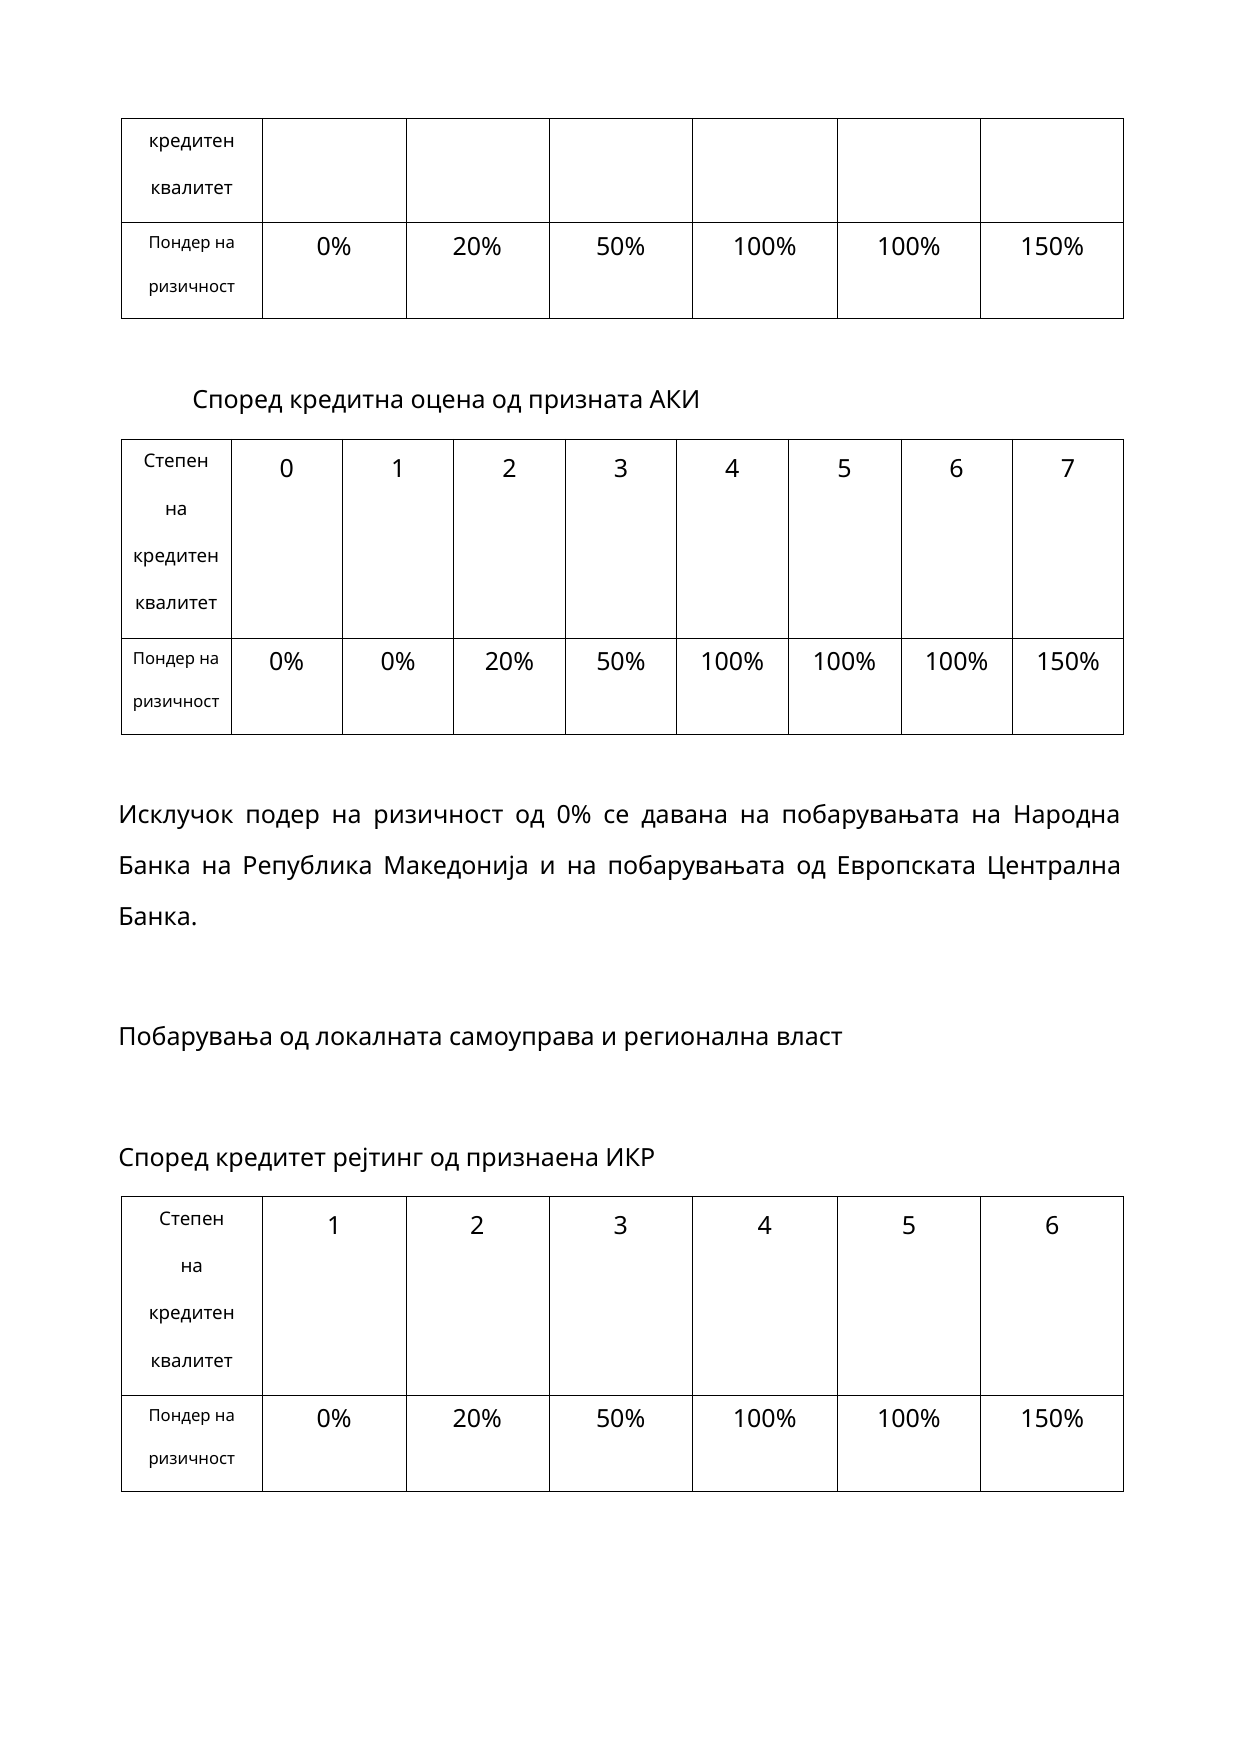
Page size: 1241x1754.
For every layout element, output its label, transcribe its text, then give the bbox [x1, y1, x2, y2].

table_header [838, 119, 980, 222]
text Исклучок подер на ризичност од 0% се давана на побарувањата на Народна Банка на Република Македонија и на побарувањата од Европската Централна Банка. [118, 797, 1122, 933]
table_header кредитен квалитет [122, 119, 262, 222]
table_cell Пондер на ризичност [122, 1396, 262, 1491]
table_cell 100% [838, 223, 980, 318]
table_cell 20% [454, 639, 565, 733]
table_cell 150% [981, 223, 1123, 318]
table_header 4 [677, 440, 788, 637]
table_cell Пондер на ризичност [122, 223, 262, 318]
table_cell 0% [232, 639, 342, 733]
table_header [263, 119, 406, 222]
table_cell 0% [343, 639, 453, 733]
table_cell 100% [693, 223, 837, 318]
table_cell 0% [263, 223, 406, 318]
table_header 5 [789, 440, 901, 637]
table_header 6 [902, 440, 1012, 637]
table_cell 20% [407, 1396, 549, 1491]
table_header 0 [232, 440, 342, 637]
table_cell 50% [550, 223, 692, 318]
table_cell 50% [566, 639, 676, 733]
text Побарувања од локалната самоуправа и регионална власт [118, 1019, 1122, 1053]
table_header [550, 119, 692, 222]
table_cell 100% [789, 639, 901, 733]
table_header 4 [693, 1197, 837, 1395]
table_header [981, 119, 1123, 222]
table_cell 0% [263, 1396, 406, 1491]
table_header Степен на кредитен квалитет [122, 1197, 262, 1395]
table_cell 150% [1013, 639, 1123, 733]
table_header 1 [343, 440, 453, 637]
table_header [693, 119, 837, 222]
table_cell 150% [981, 1396, 1123, 1491]
table_cell 100% [838, 1396, 980, 1491]
table_header 3 [566, 440, 676, 637]
table_cell 100% [902, 639, 1012, 733]
table_header Степен на кредитен квалитет [122, 440, 231, 637]
table_cell 100% [693, 1396, 837, 1491]
table_header 2 [407, 1197, 549, 1395]
table_header 2 [454, 440, 565, 637]
table_header 6 [981, 1197, 1123, 1395]
table_cell 100% [677, 639, 788, 733]
table_header 7 [1013, 440, 1123, 637]
table_cell 50% [550, 1396, 692, 1491]
table_header 5 [838, 1197, 980, 1395]
table_cell 20% [407, 223, 549, 318]
text Според кредитна оцена од призната АКИ [118, 382, 1122, 416]
text Според кредитет рејтинг од признаена ИКР [118, 1139, 1122, 1173]
table_header [407, 119, 549, 222]
table_cell Пондер на ризичност [122, 639, 231, 733]
table_header 3 [550, 1197, 692, 1395]
table_header 1 [263, 1197, 406, 1395]
